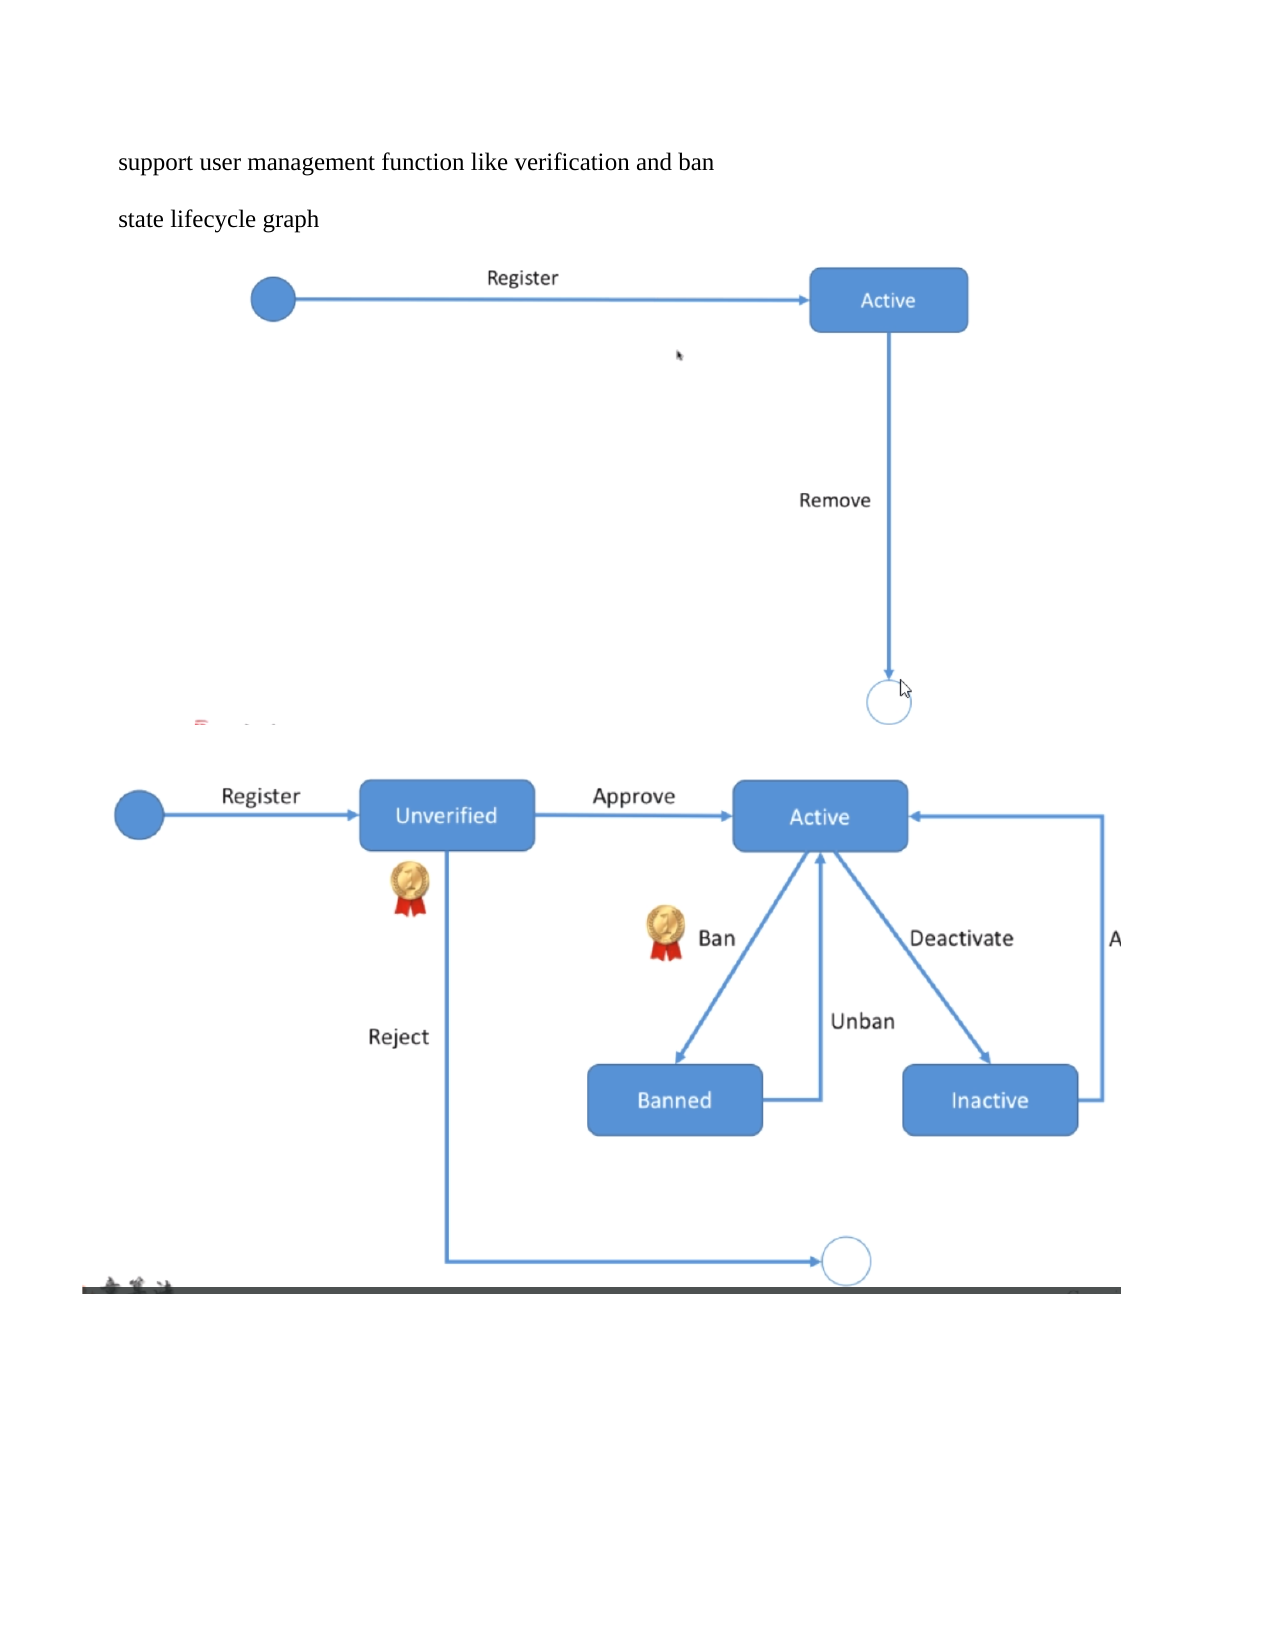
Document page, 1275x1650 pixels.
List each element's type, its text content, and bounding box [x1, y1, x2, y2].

text state lifecycle graph [118, 204, 1157, 233]
picture [194, 233, 1081, 725]
text support user management function like verification and ban [118, 147, 1157, 176]
picture [82, 747, 1121, 1294]
